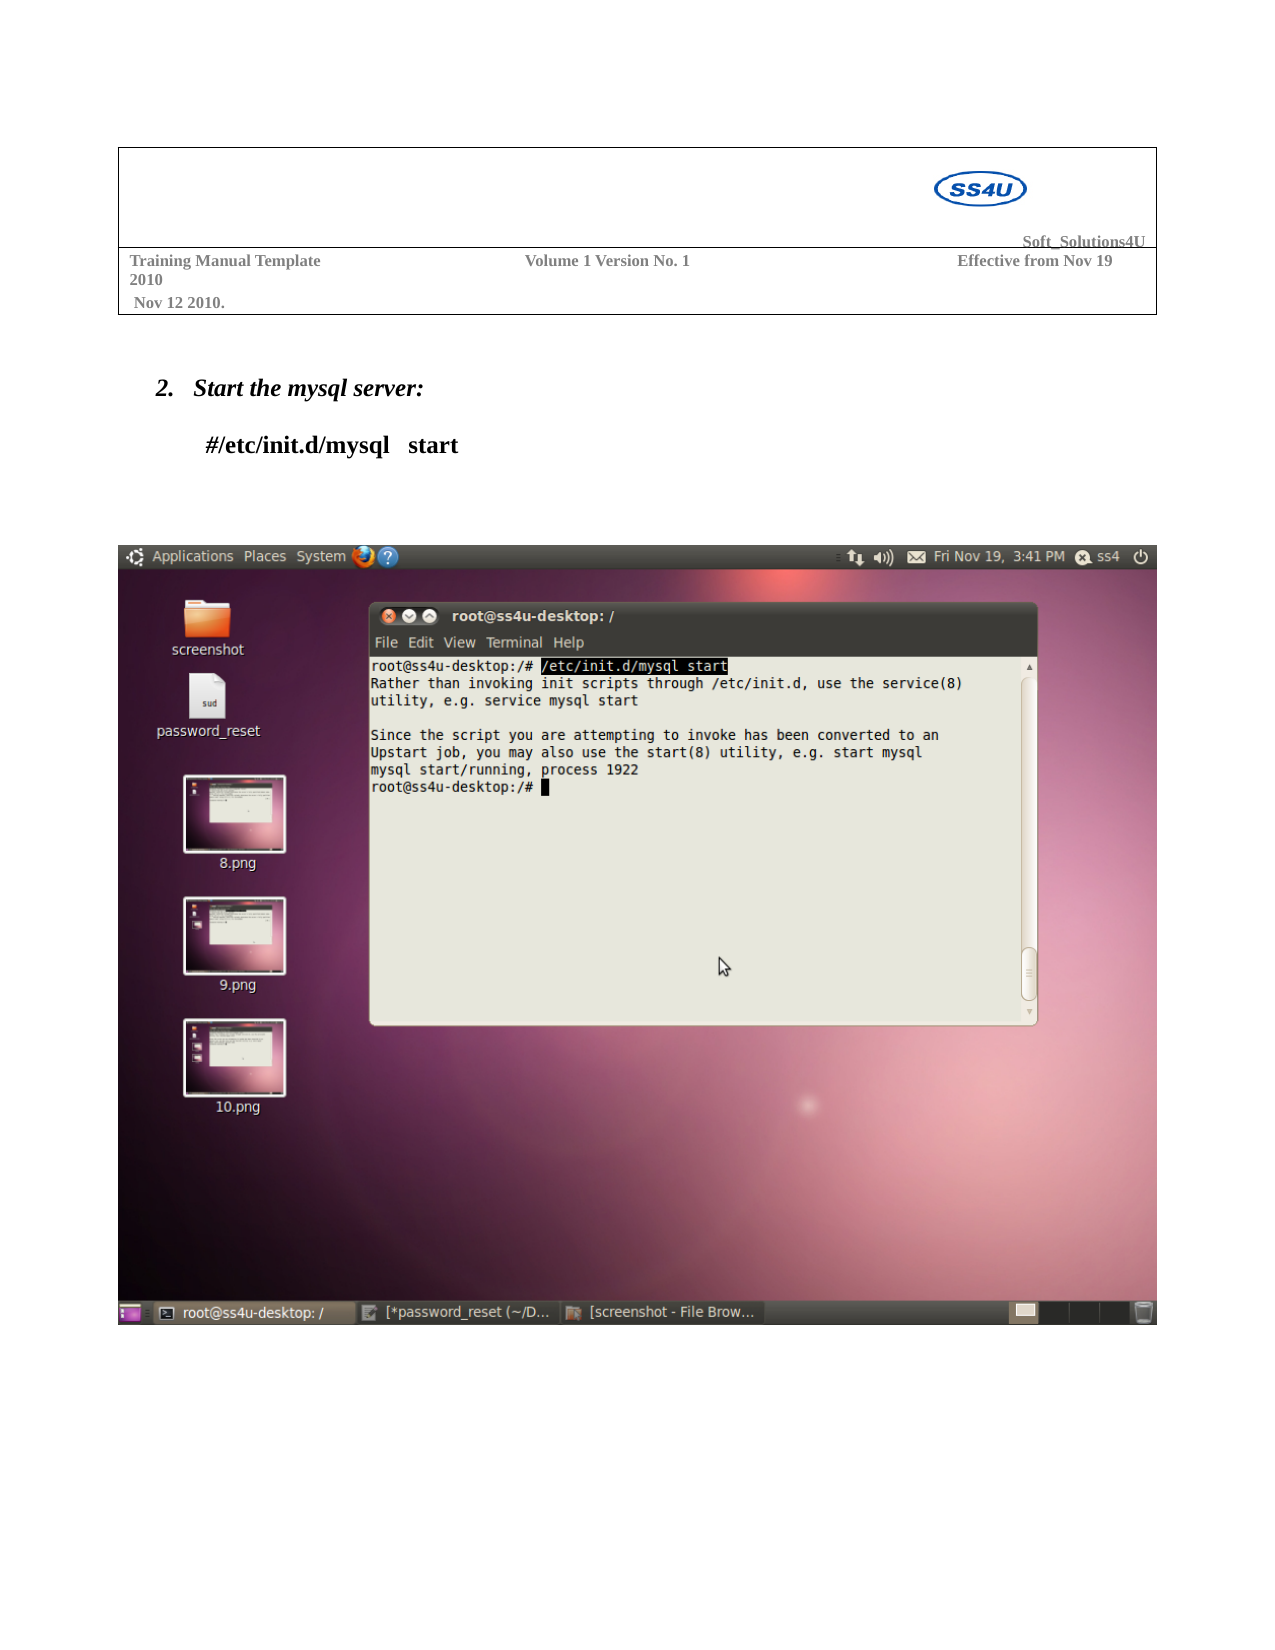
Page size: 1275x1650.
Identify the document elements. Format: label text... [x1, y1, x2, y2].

picture [925, 169, 1117, 207]
list Start the mysql server: [156, 373, 1157, 401]
text #/etc/init.d/mysql start [118, 430, 1157, 459]
picture [118, 545, 1157, 1325]
table_cell Training Manual Template Volume 1 Version No. 1 Effective from Nov 19 2010 Nov 12 2010. [119, 248, 1156, 314]
table_header Soft_Solutions4U Quality System Procedure [119, 148, 1156, 247]
